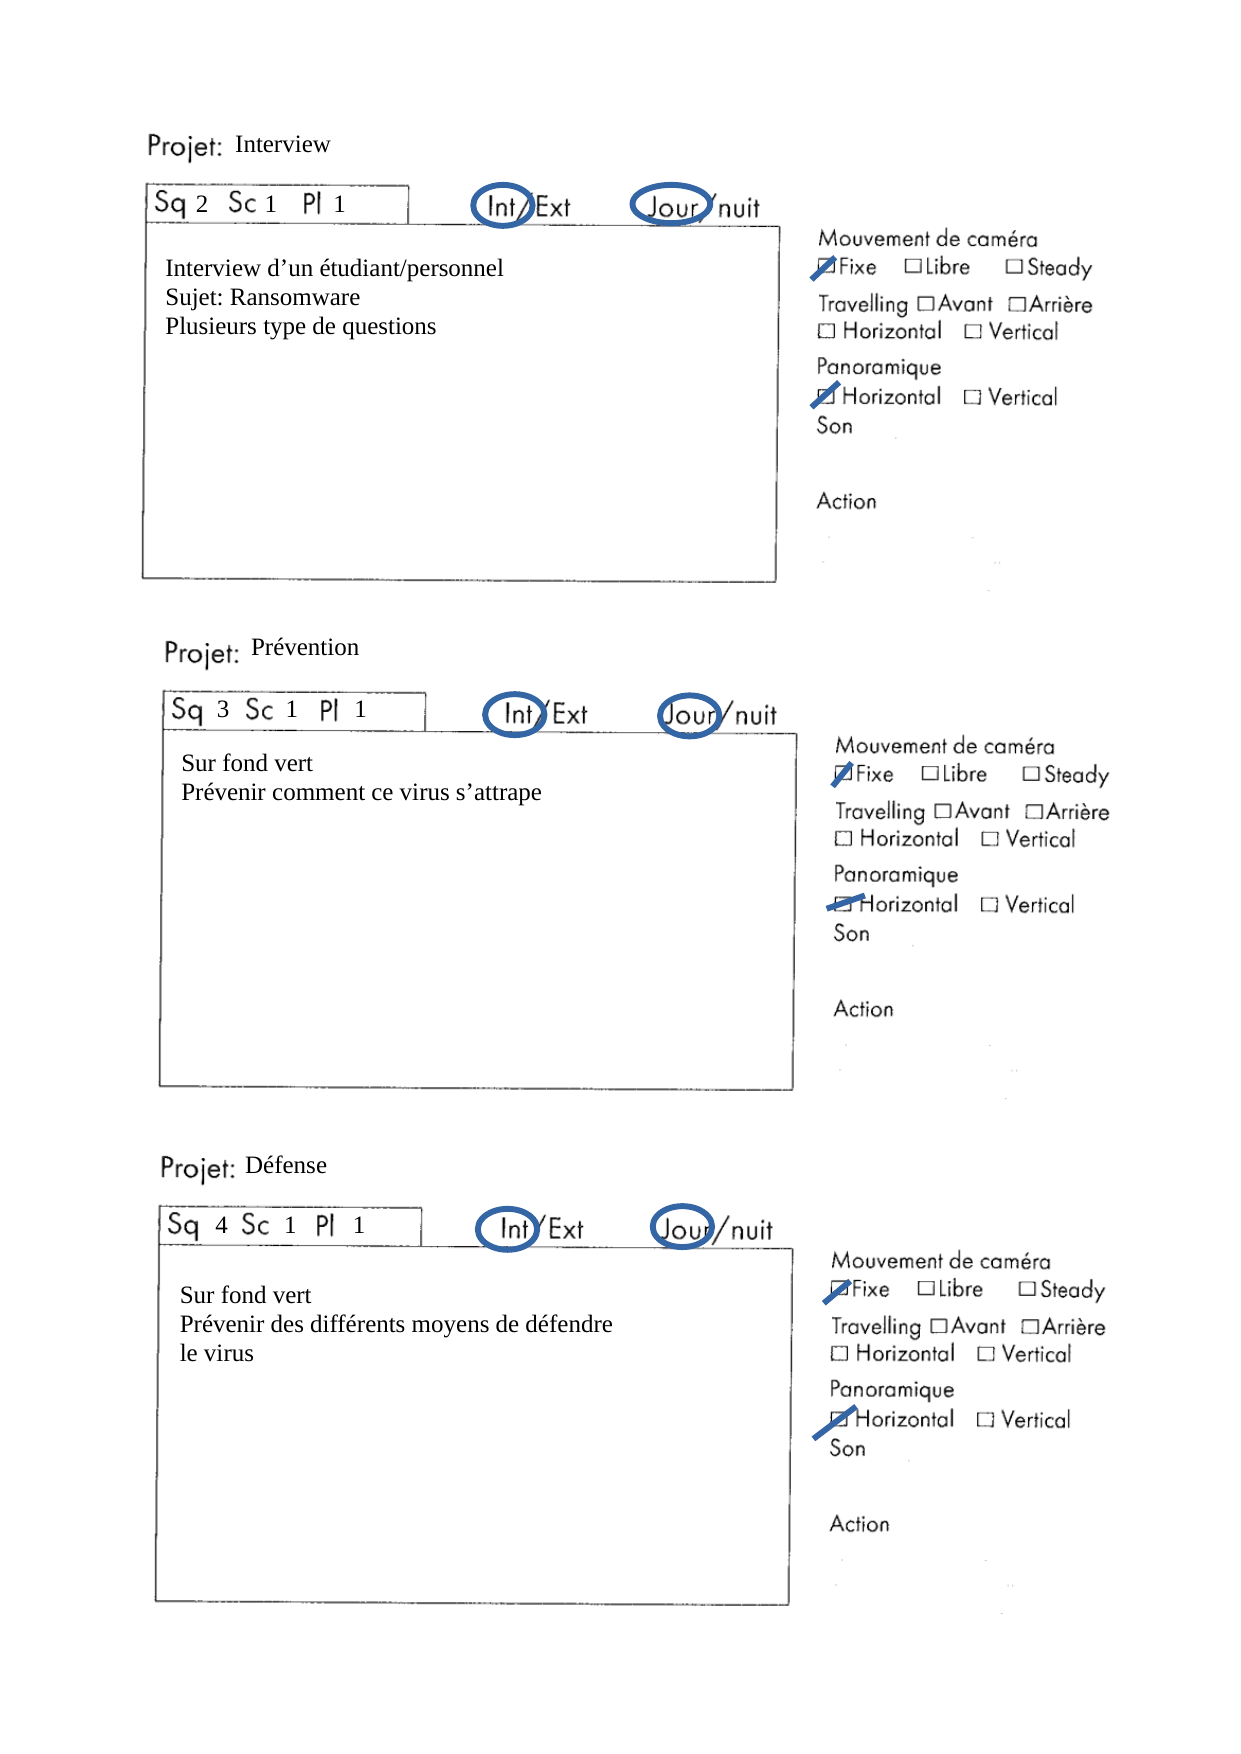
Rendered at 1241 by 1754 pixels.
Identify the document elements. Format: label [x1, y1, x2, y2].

picture [131, 1140, 1136, 1629]
picture [135, 626, 1140, 1114]
picture [118, 118, 1123, 606]
